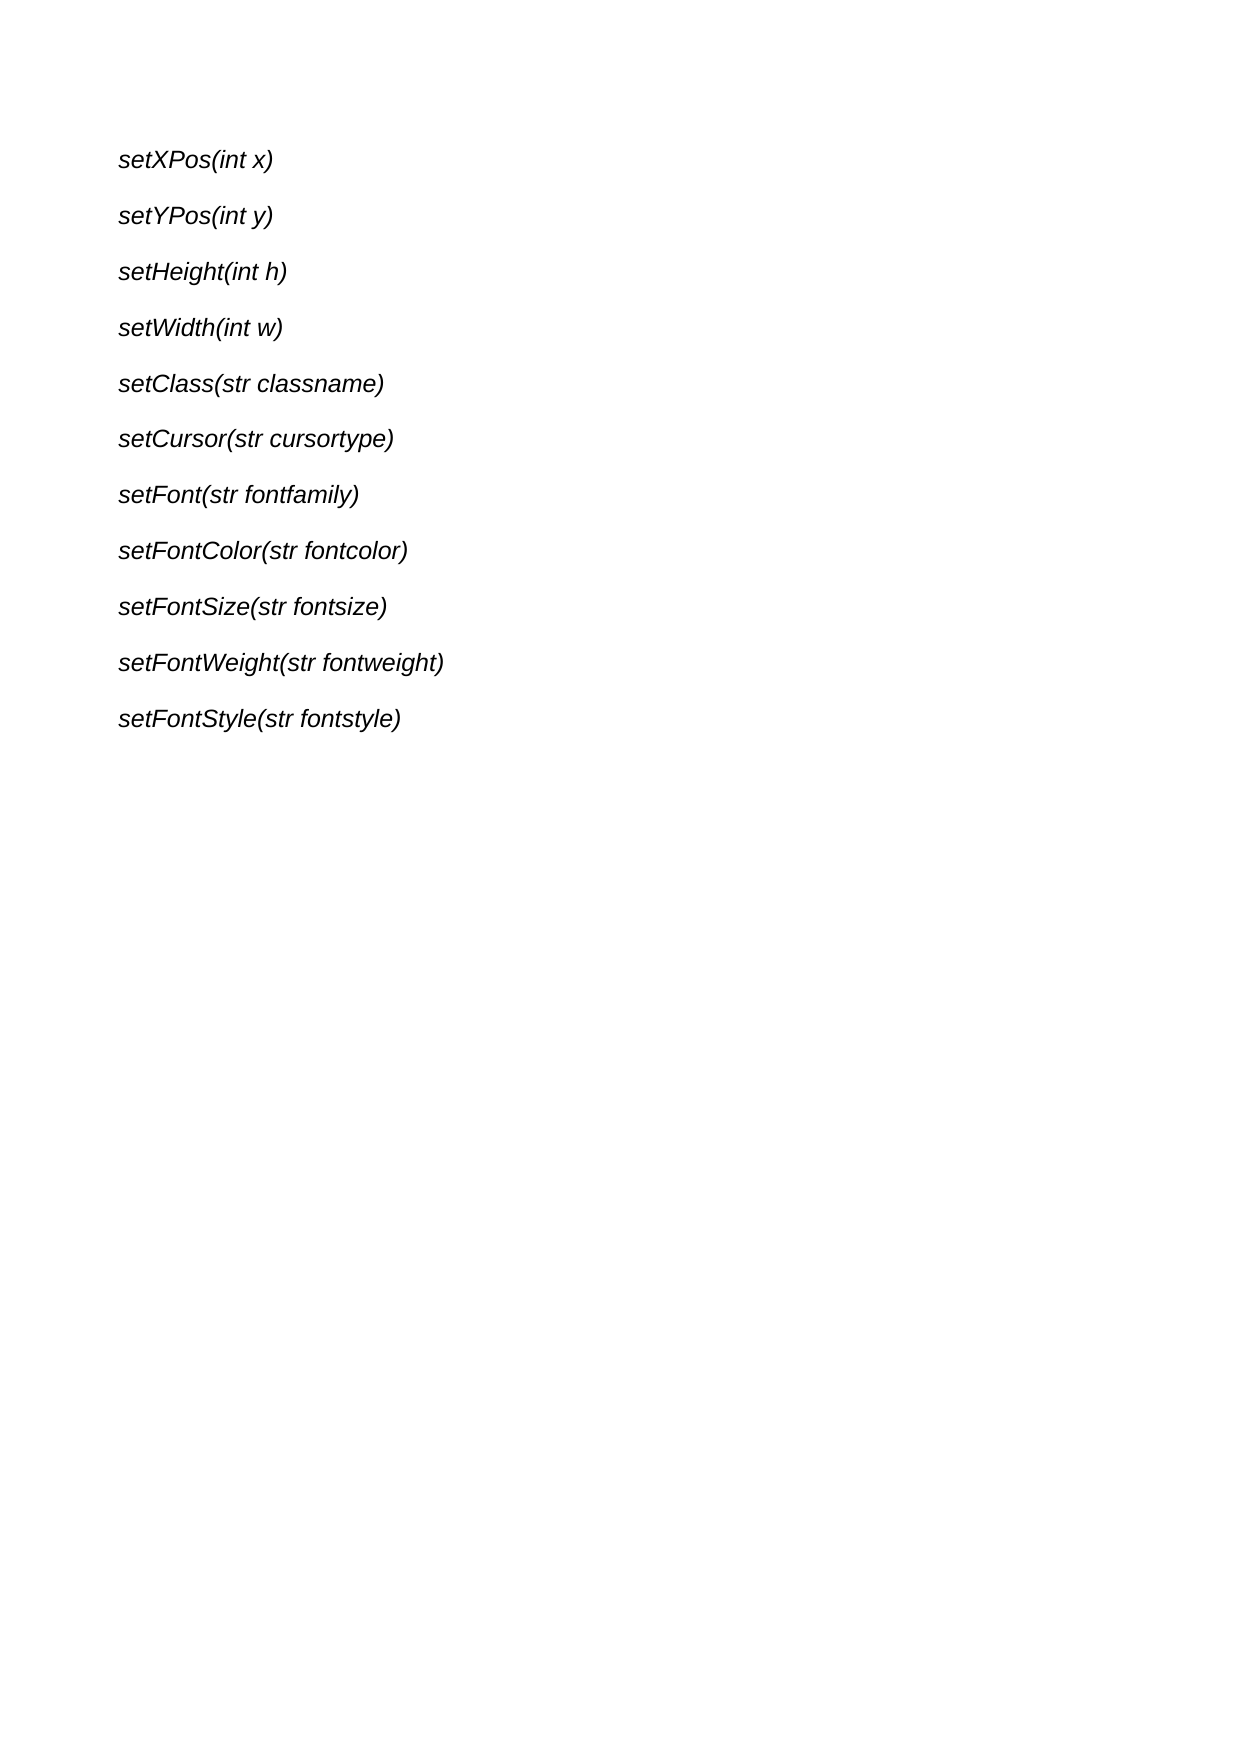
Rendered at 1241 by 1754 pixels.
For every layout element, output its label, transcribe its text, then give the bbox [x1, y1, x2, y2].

text setFontStyle(str fontstyle) [118, 704, 1122, 732]
text setClass(str classname) [118, 369, 1122, 397]
text setFontColor(str fontcolor) [118, 537, 1122, 565]
text setFontWeight(str fontweight) [118, 648, 1122, 676]
text setCursor(str cursortype) [118, 425, 1122, 453]
text setWidth(int w) [118, 313, 1122, 341]
text setHeight(int h) [118, 258, 1122, 286]
text setFontSize(str fontsize) [118, 593, 1122, 621]
text setFont(str fontfamily) [118, 481, 1122, 509]
text setXPos(int x) [118, 146, 1122, 174]
text setYPos(int y) [118, 202, 1122, 230]
